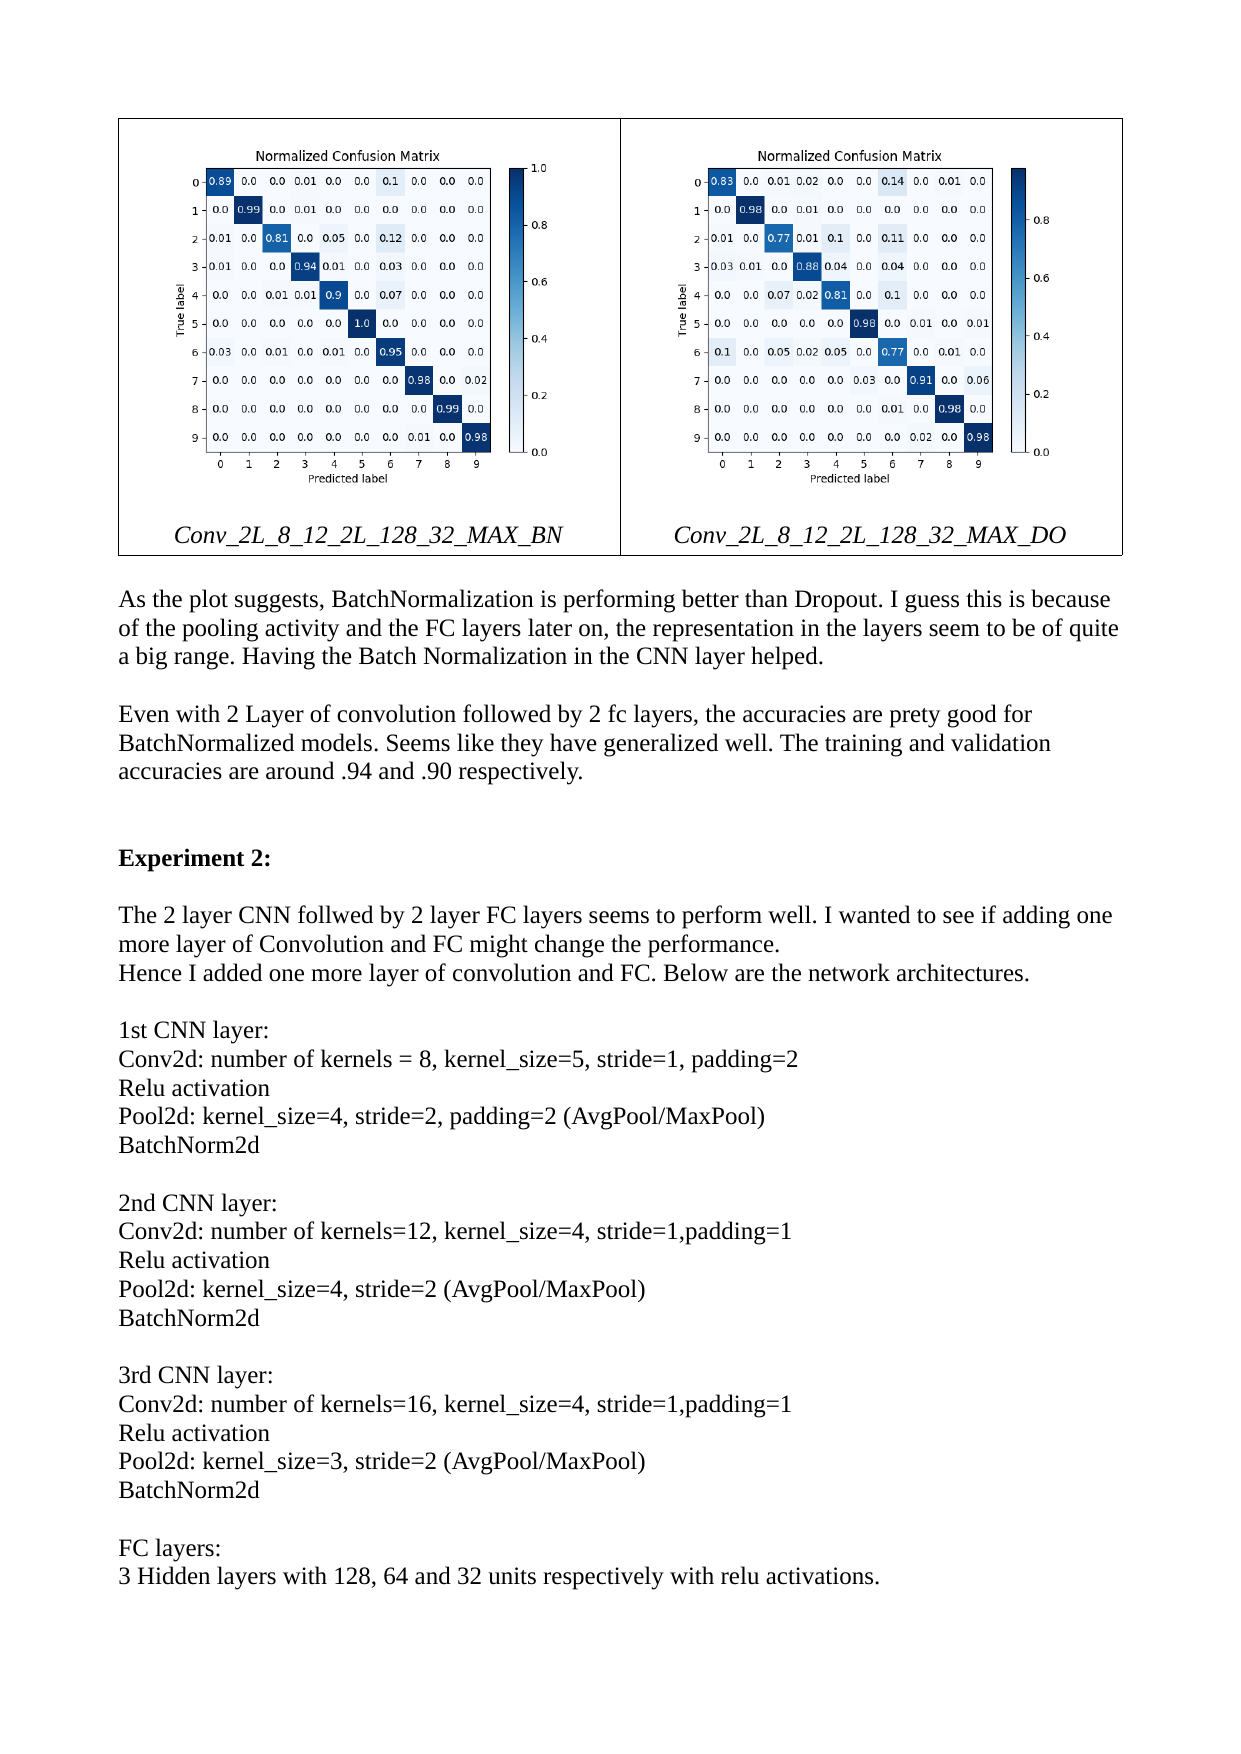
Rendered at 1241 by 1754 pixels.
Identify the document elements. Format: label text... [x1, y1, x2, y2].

text Conv2d: number of kernels = 8, kernel_size=5, stride=1, padding=2 [118, 1044, 1122, 1073]
text As the plot suggests, BatchNormalization is performing better than Dropout. I guess this is because of the pooling activity and the FC layers later on, the representation in the layers seem to be of quite a big range. Having the Batch Normalization in the CNN layer helped. [118, 584, 1122, 670]
text 1st CNN layer: [118, 1015, 1122, 1044]
text Hence I added one more layer of convolution and FC. Below are the network architectures. [118, 958, 1122, 986]
text 3rd CNN layer: [118, 1360, 1122, 1389]
text Conv2d: number of kernels=16, kernel_size=4, stride=1,padding=1 [118, 1389, 1122, 1418]
text BatchNorm2d [118, 1303, 1122, 1331]
text Relu activation [118, 1245, 1122, 1274]
text BatchNorm2d [118, 1130, 1122, 1159]
text Pool2d: kernel_size=4, stride=2 (AvgPool/MaxPool) [118, 1274, 1122, 1303]
text Conv2d: number of kernels=12, kernel_size=4, stride=1,padding=1 [118, 1216, 1122, 1245]
picture [625, 123, 1117, 492]
text Relu activation [118, 1073, 1122, 1101]
text Pool2d: kernel_size=3, stride=2 (AvgPool/MaxPool) [118, 1446, 1122, 1475]
text 3 Hidden layers with 128, 64 and 32 units respectively with relu activations. [118, 1561, 1122, 1590]
text Pool2d: kernel_size=4, stride=2, padding=2 (AvgPool/MaxPool) [118, 1101, 1122, 1130]
text Relu activation [118, 1418, 1122, 1446]
table_cell Conv_2L_8_12_2L_128_32_MAX_DO [621, 119, 1122, 555]
text FC layers: [118, 1533, 1122, 1561]
text Experiment 2: [118, 843, 1122, 871]
text The 2 layer CNN follwed by 2 layer FC layers seems to perform well. I wanted to see if adding one more layer of Convolution and FC might change the performance. [118, 900, 1122, 958]
table_cell Conv_2L_8_12_2L_128_32_MAX_BN [119, 119, 620, 555]
picture [123, 123, 615, 492]
text 2nd CNN layer: [118, 1188, 1122, 1216]
text Even with 2 Layer of convolution followed by 2 fc layers, the accuracies are prety good for BatchNormalized models. Seems like they have generalized well. The training and validation accuracies are around .94 and .90 respectively. [118, 699, 1122, 785]
text BatchNorm2d [118, 1475, 1122, 1504]
